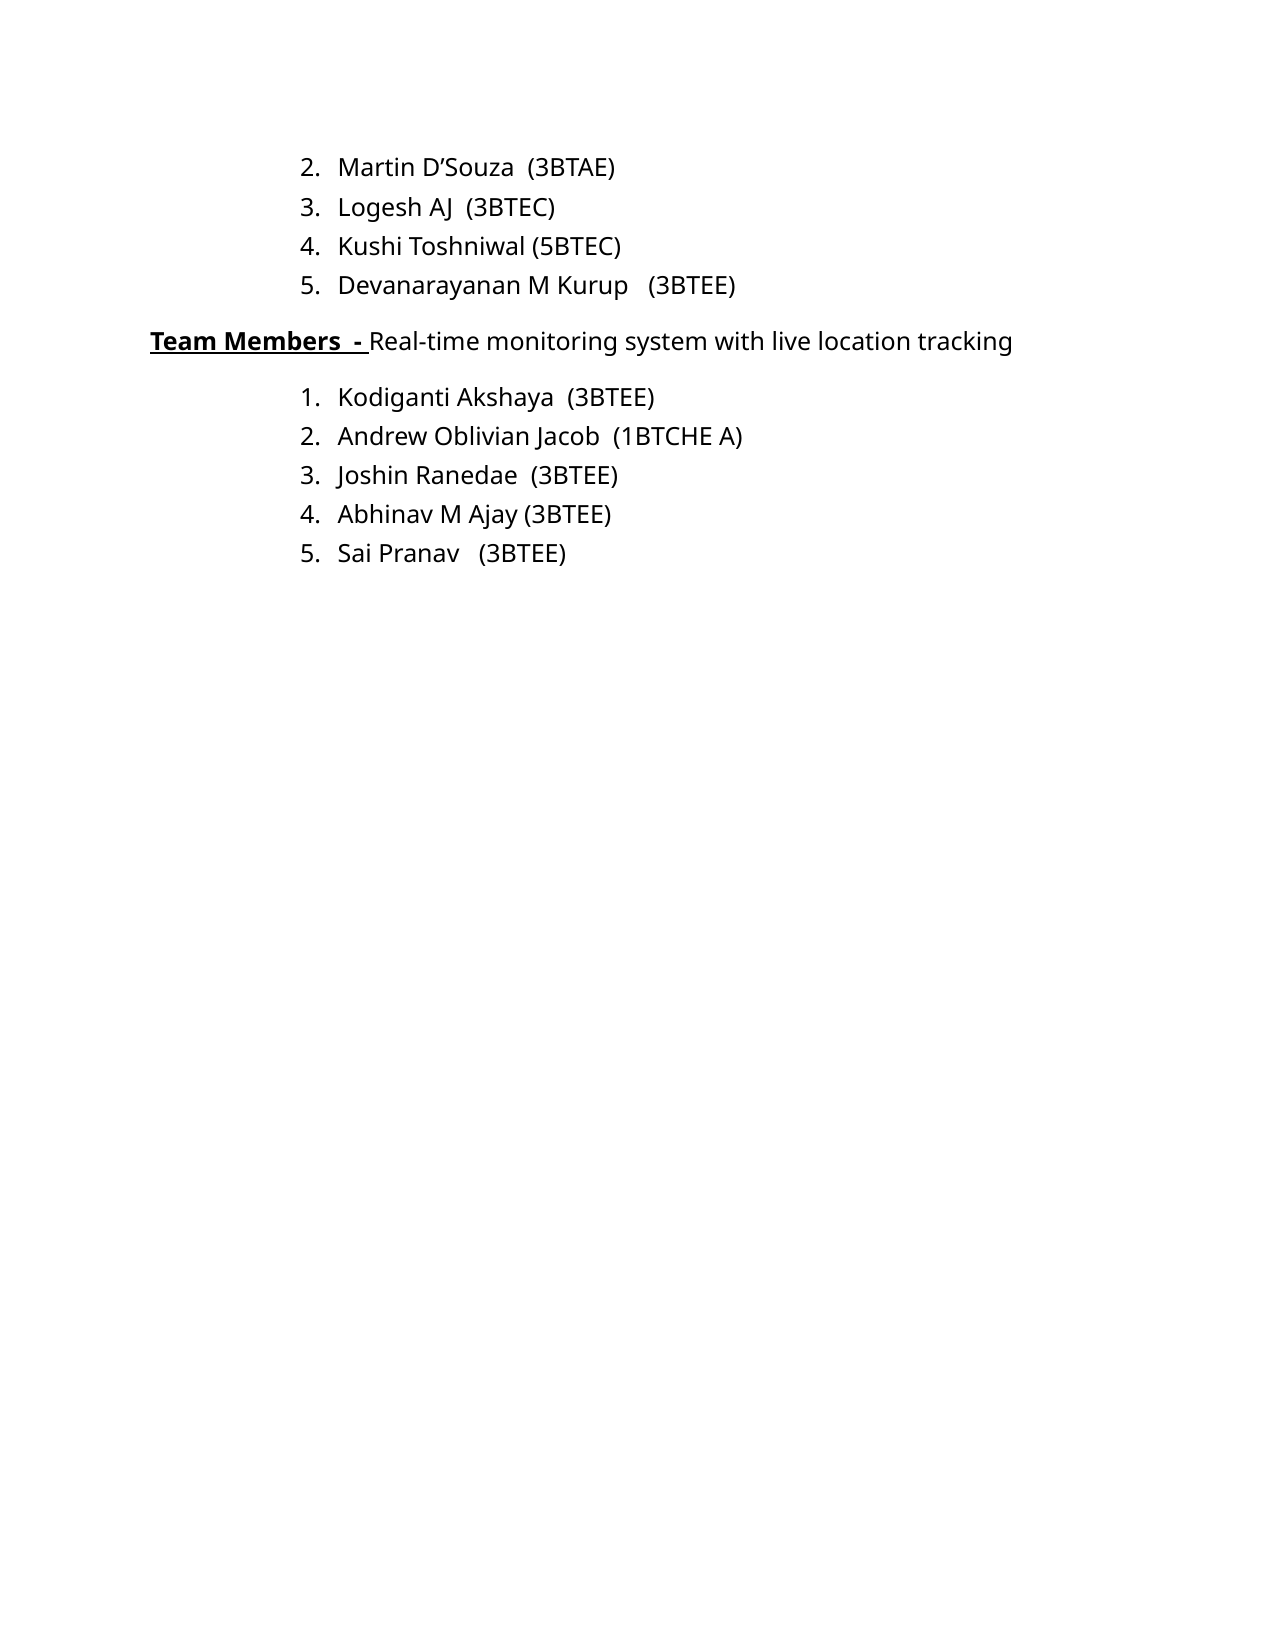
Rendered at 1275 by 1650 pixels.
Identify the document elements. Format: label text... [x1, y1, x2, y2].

list Abhinav M Ajay (3BTEE) [300, 497, 1125, 531]
list Martin D’Souza (3BTAE) [300, 150, 1125, 184]
list Logesh AJ (3BTEC) [300, 189, 1125, 223]
list Devanarayanan M Kurup (3BTEE) [300, 267, 1125, 302]
list Kodiganti Akshaya (3BTEE) [300, 379, 1125, 413]
text Team Members - Real-time monitoring system with live location tracking [150, 323, 1125, 357]
list Kushi Toshniwal (5BTEC) [300, 228, 1125, 262]
list Sai Pranav (3BTEE) [300, 536, 1125, 570]
list Andrew Oblivian Jacob (1BTCHE A) [300, 418, 1125, 452]
list Joshin Ranedae (3BTEE) [300, 457, 1125, 492]
